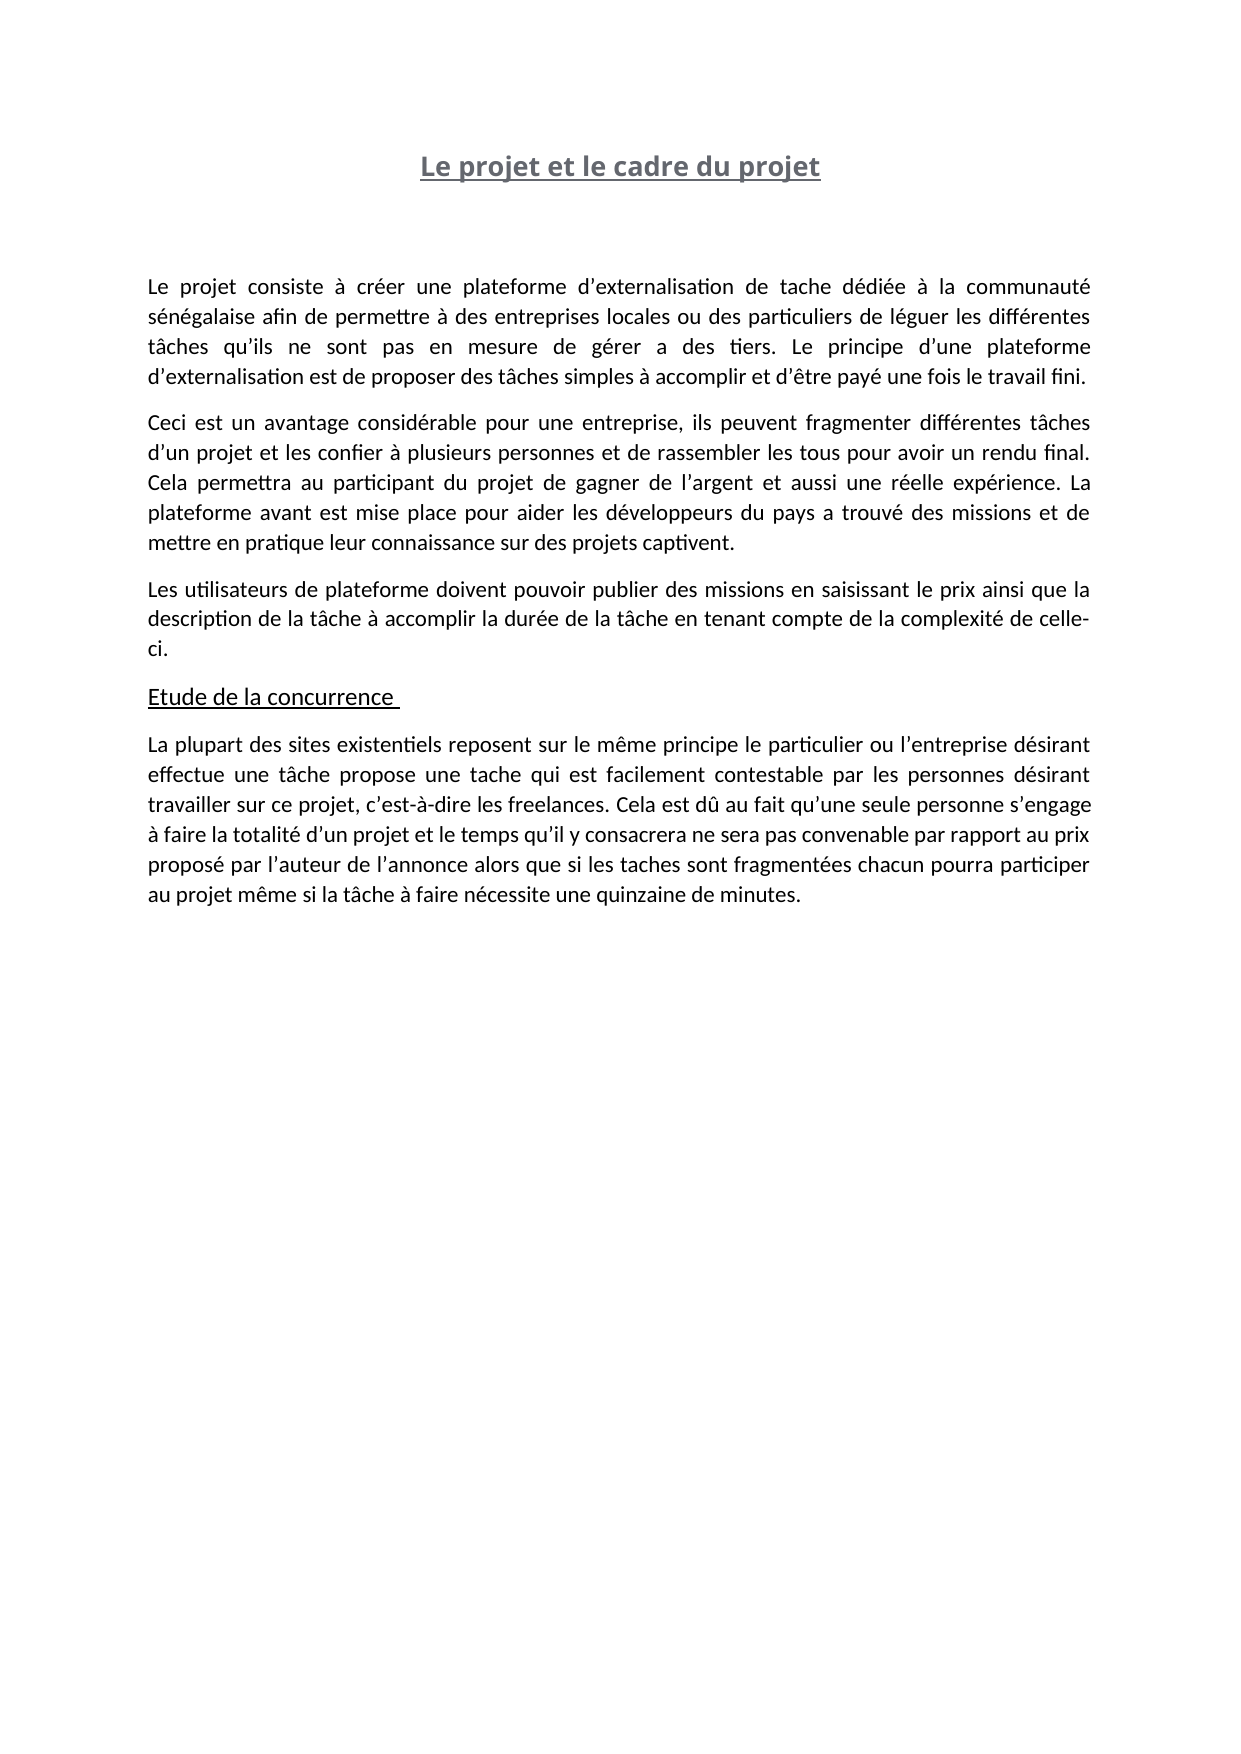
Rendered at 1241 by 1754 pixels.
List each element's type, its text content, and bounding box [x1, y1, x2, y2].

text La plupart des sites existentiels reposent sur le même principe le particulier ou l’entreprise désirant effectue une tâche propose une tache qui est facilement contestable par les personnes désirant travailler sur ce projet, c’est-à-dire les freelances. Cela est dû au fait qu’une seule personne s’engage à faire la totalité d’un projet et le temps qu’il y consacrera ne sera pas convenable par rapport au prix proposé par l’auteur de l’annonce alors que si les taches sont fragmentées chacun pourra participer au projet même si la tâche à faire nécessite une quinzaine de minutes. [148, 730, 1093, 908]
text Ceci est un avantage considérable pour une entreprise, ils peuvent fragmenter différentes tâches d’un projet et les confier à plusieurs personnes et de rassembler les tous pour avoir un rendu final. Cela permettra au participant du projet de gagner de l’argent et aussi une réelle expérience. La plateforme avant est mise place pour aider les développeurs du pays a trouvé des missions et de mettre en pratique leur connaissance sur des projets captivent. [148, 408, 1093, 556]
text Les utilisateurs de plateforme doivent pouvoir publier des missions en saisissant le prix ainsi que la description de la tâche à accomplir la durée de la tâche en tenant compte de la complexité de celle-ci. [148, 575, 1093, 662]
text Etude de la concurrence [148, 681, 1093, 712]
text Le projet consiste à créer une plateforme d’externalisation de tache dédiée à la communauté sénégalaise afin de permettre à des entreprises locales ou des particuliers de léguer les différentes tâches qu’ils ne sont pas en mesure de gérer a des tiers. Le principe d’une plateforme d’externalisation est de proposer des tâches simples à accomplir et d’être payé une fois le travail fini. [148, 204, 1093, 390]
text Le projet et le cadre du projet [148, 148, 1093, 184]
